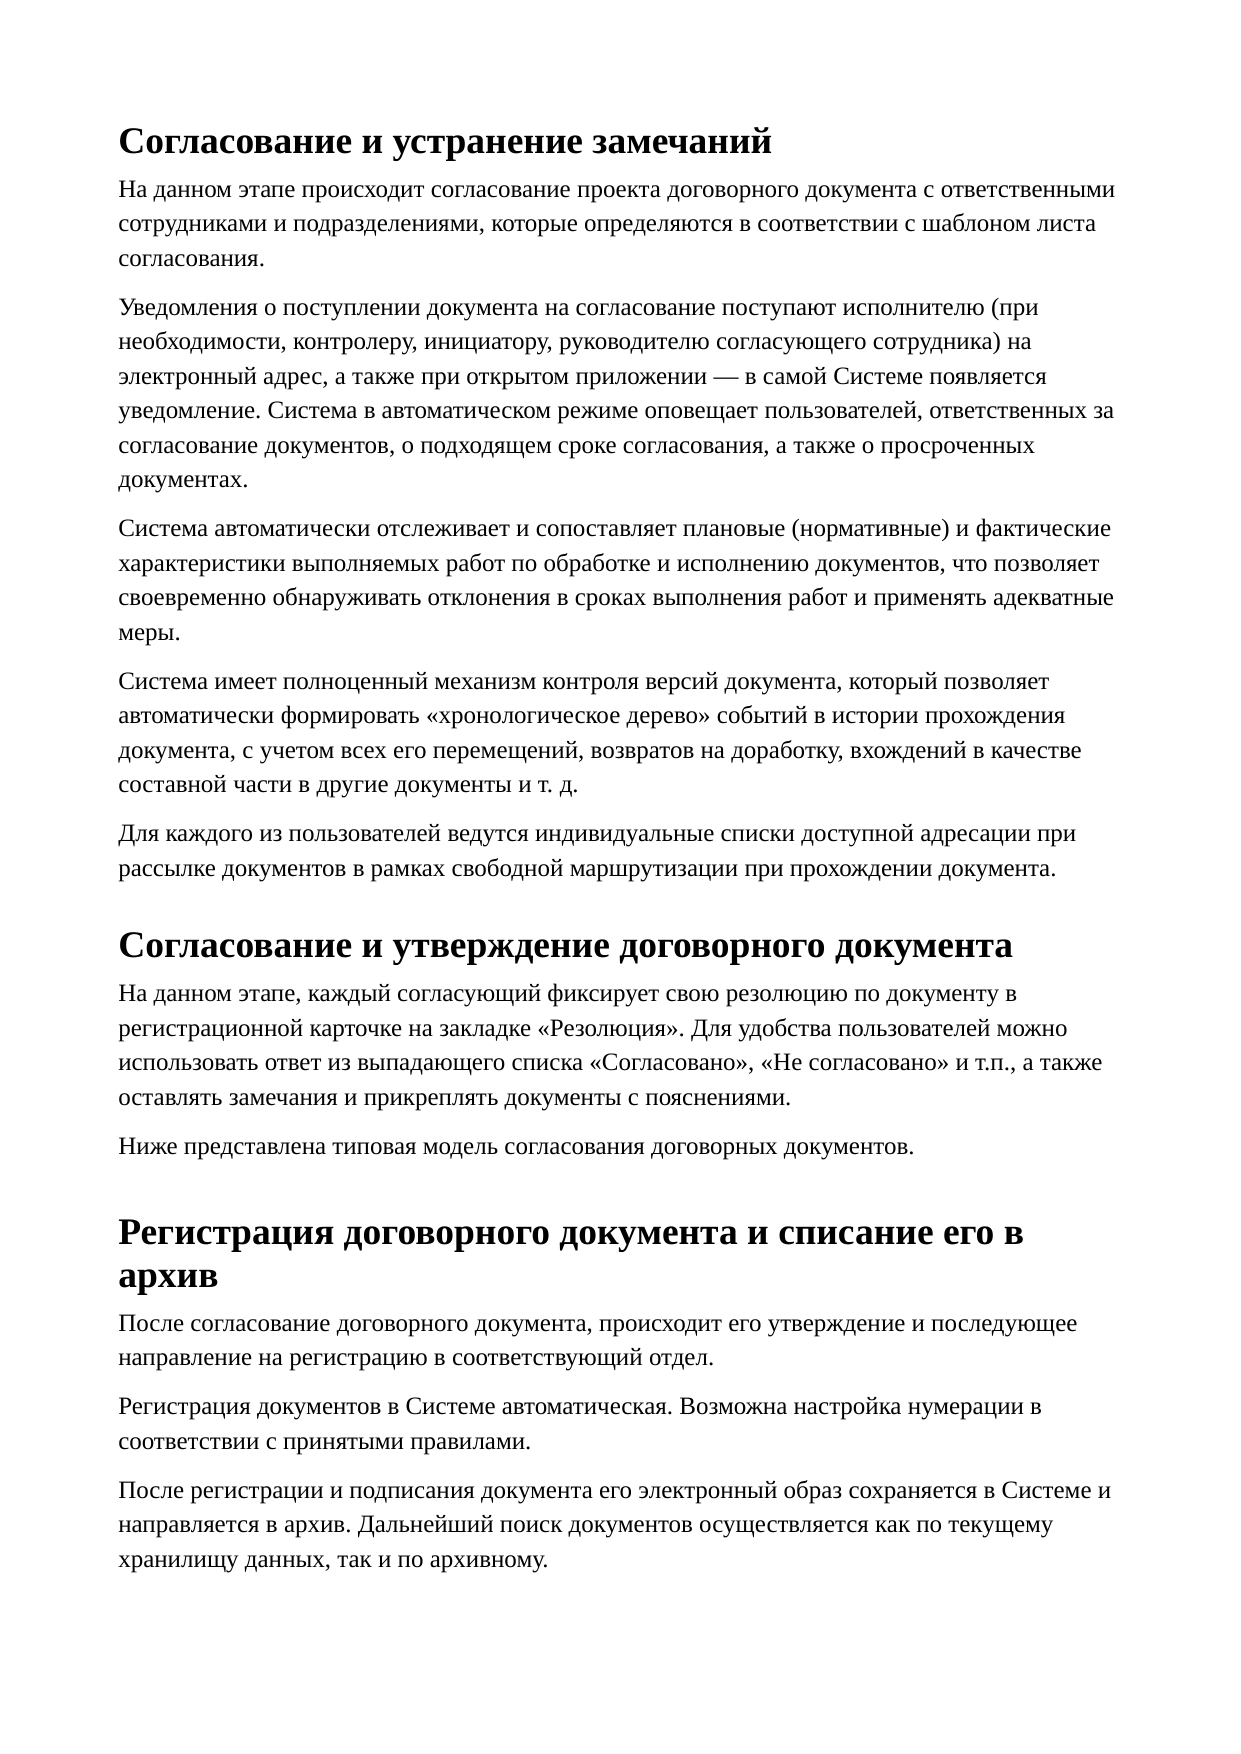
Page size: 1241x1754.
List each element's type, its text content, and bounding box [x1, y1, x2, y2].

text Система имеет полноценный механизм контроля версий документа, который позволяет автоматически формировать «хронологическое дерево» событий в истории прохождения документа, с учетом всех его перемещений, возвратов на доработку, вхождений в качестве составной части в другие документы и т. д. [118, 666, 1122, 798]
text На данном этапе происходит согласование проекта договорного документа с ответственными сотрудниками и подразделениями, которые определяются в соответствии с шаблоном листа согласования. [118, 174, 1122, 271]
subtitle Согласование и утверждение договорного документа [118, 923, 1122, 966]
text Ниже представлена типовая модель согласования договорных документов. [118, 1131, 1122, 1159]
text После регистрации и подписания документа его электронный образ сохраняется в Системе и направляется в архив. Дальнейший поиск документов осуществляется как по текущему хранилищу данных, так и по архивному. [118, 1475, 1122, 1573]
text Уведомления о поступлении документа на согласование поступают исполнителю (при необходимости, контролеру, инициатору, руководителю согласующего сотрудника) на электронный адрес, а также при открытом приложении — в самой Системе появляется уведомление. Система в автоматическом режиме оповещает пользователей, ответственных за согласование документов, о подходящем сроке согласования, а также о просроченных документах. [118, 292, 1122, 493]
text На данном этапе, каждый согласующий фиксирует свою резолюцию по документу в регистрационной карточке на закладке «Резолюция». Для удобства пользователей можно использовать ответ из выпадающего списка «Согласовано», «Не согласовано» и т.п., а также оставлять замечания и прикреплять документы с пояснениями. [118, 978, 1122, 1110]
subtitle Регистрация договорного документа и списание его в архив [118, 1209, 1122, 1295]
text Регистрация документов в Системе автоматическая. Возможна настройка нумерации в соответствии с принятыми правилами. [118, 1391, 1122, 1454]
text После согласование договорного документа, происходит его утверждение и последующее направление на регистрацию в соответствующий отдел. [118, 1308, 1122, 1371]
text Система автоматически отслеживает и сопоставляет плановые (нормативные) и фактические характеристики выполняемых работ по обработке и исполнению документов, что позволяет своевременно обнаруживать отклонения в сроках выполнения работ и применять адекватные меры. [118, 513, 1122, 645]
subtitle Согласование и устранение замечаний [118, 118, 1122, 161]
text Для каждого из пользователей ведутся индивидуальные списки доступной адресации при рассылке документов в рамках свободной маршрутизации при прохождении документа. [118, 818, 1122, 881]
